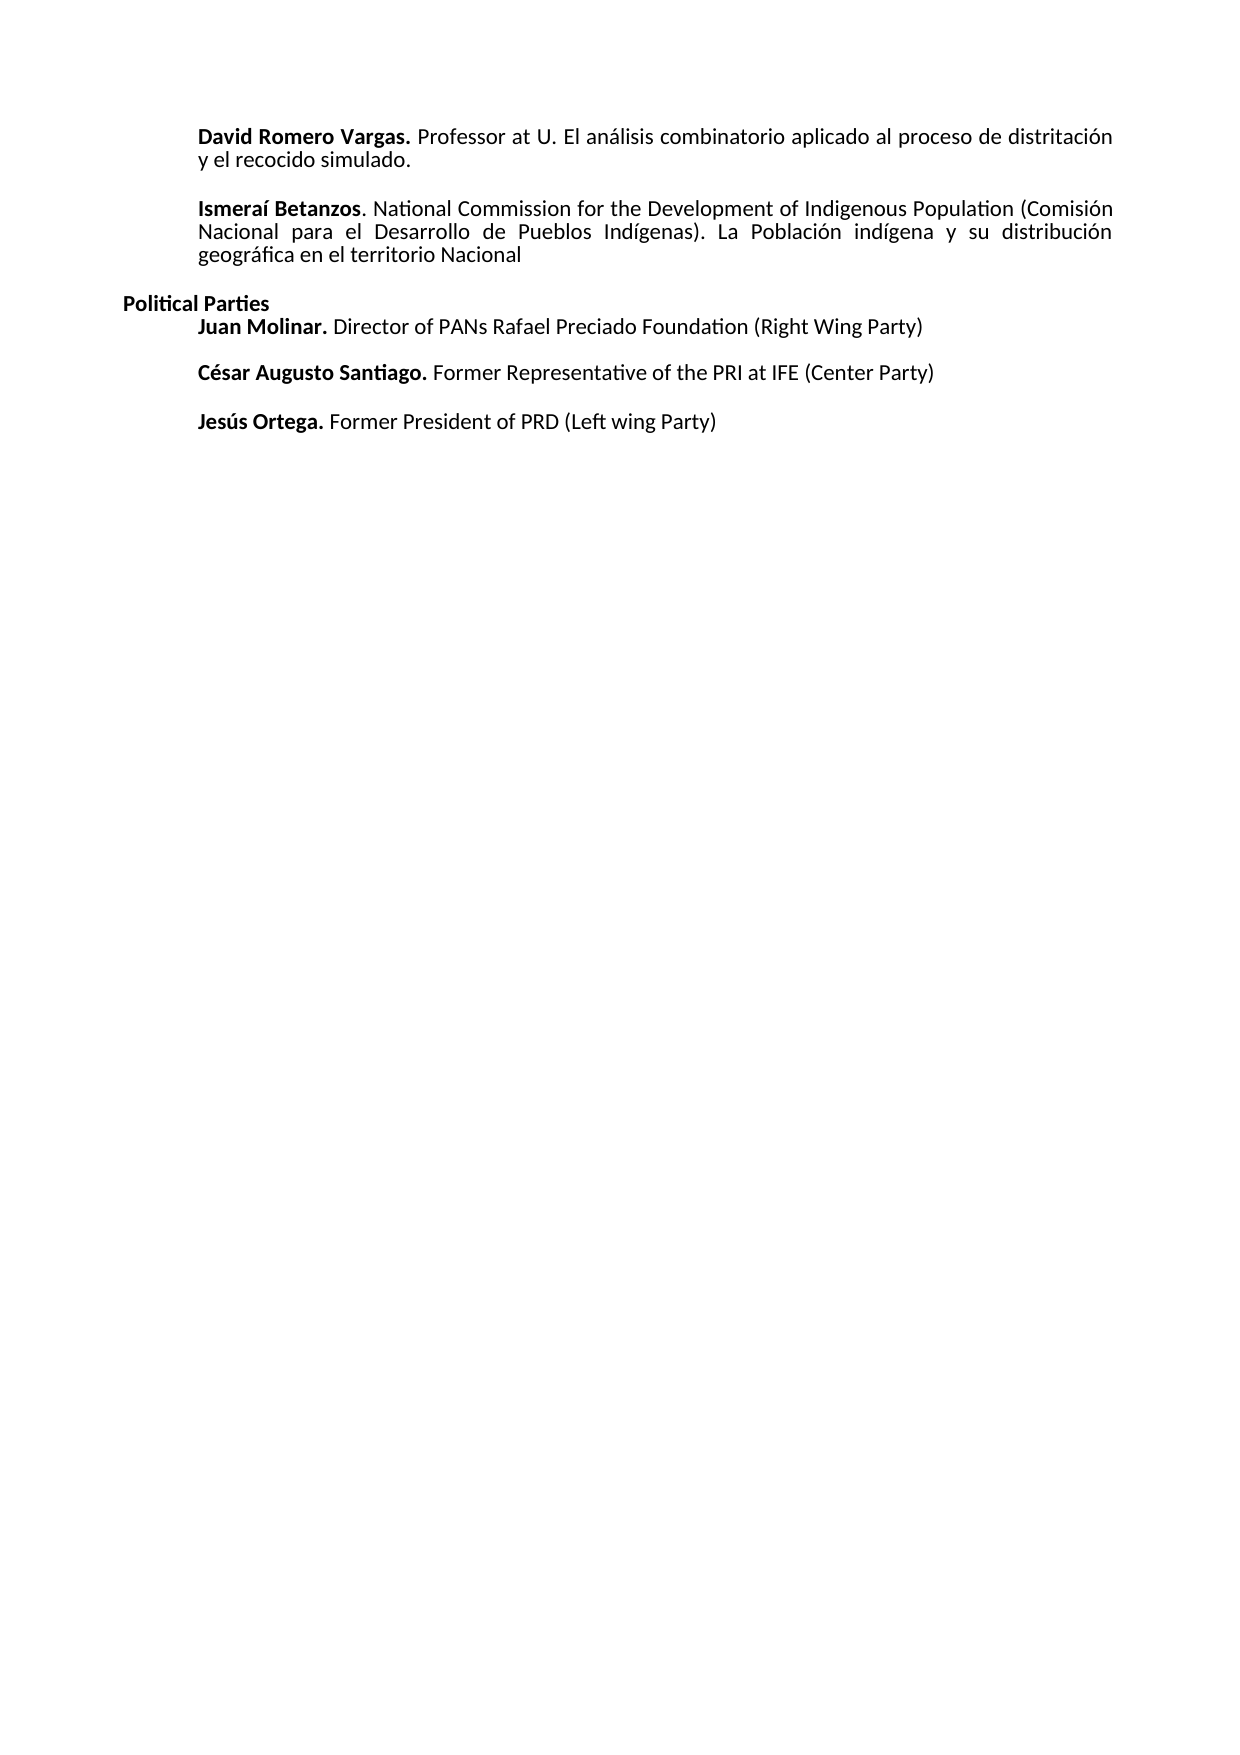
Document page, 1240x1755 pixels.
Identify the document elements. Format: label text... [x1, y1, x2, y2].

text David Romero Vargas. Professor at U. El análisis combinatorio aplicado al proceso de distritación y el recocido simulado. [198, 127, 1114, 173]
text Juan Molinar. Director of PANs Rafael Preciado Foundation (Right Wing Party) [123, 317, 1114, 340]
text Political Parties [123, 294, 1114, 317]
text Ismeraí Betanzos. National Commission for the Development of Indigenous Population (Comisión Nacional para el Desarrollo de Pueblos Indígenas). La Población indígena y su distribución geográfica en el territorio Nacional [198, 199, 1114, 268]
text César Augusto Santiago. Former Representative of the PRI at IFE (Center Party) [123, 363, 1114, 386]
text Jesús Ortega. Former President of PRD (Left wing Party) [123, 412, 1114, 435]
